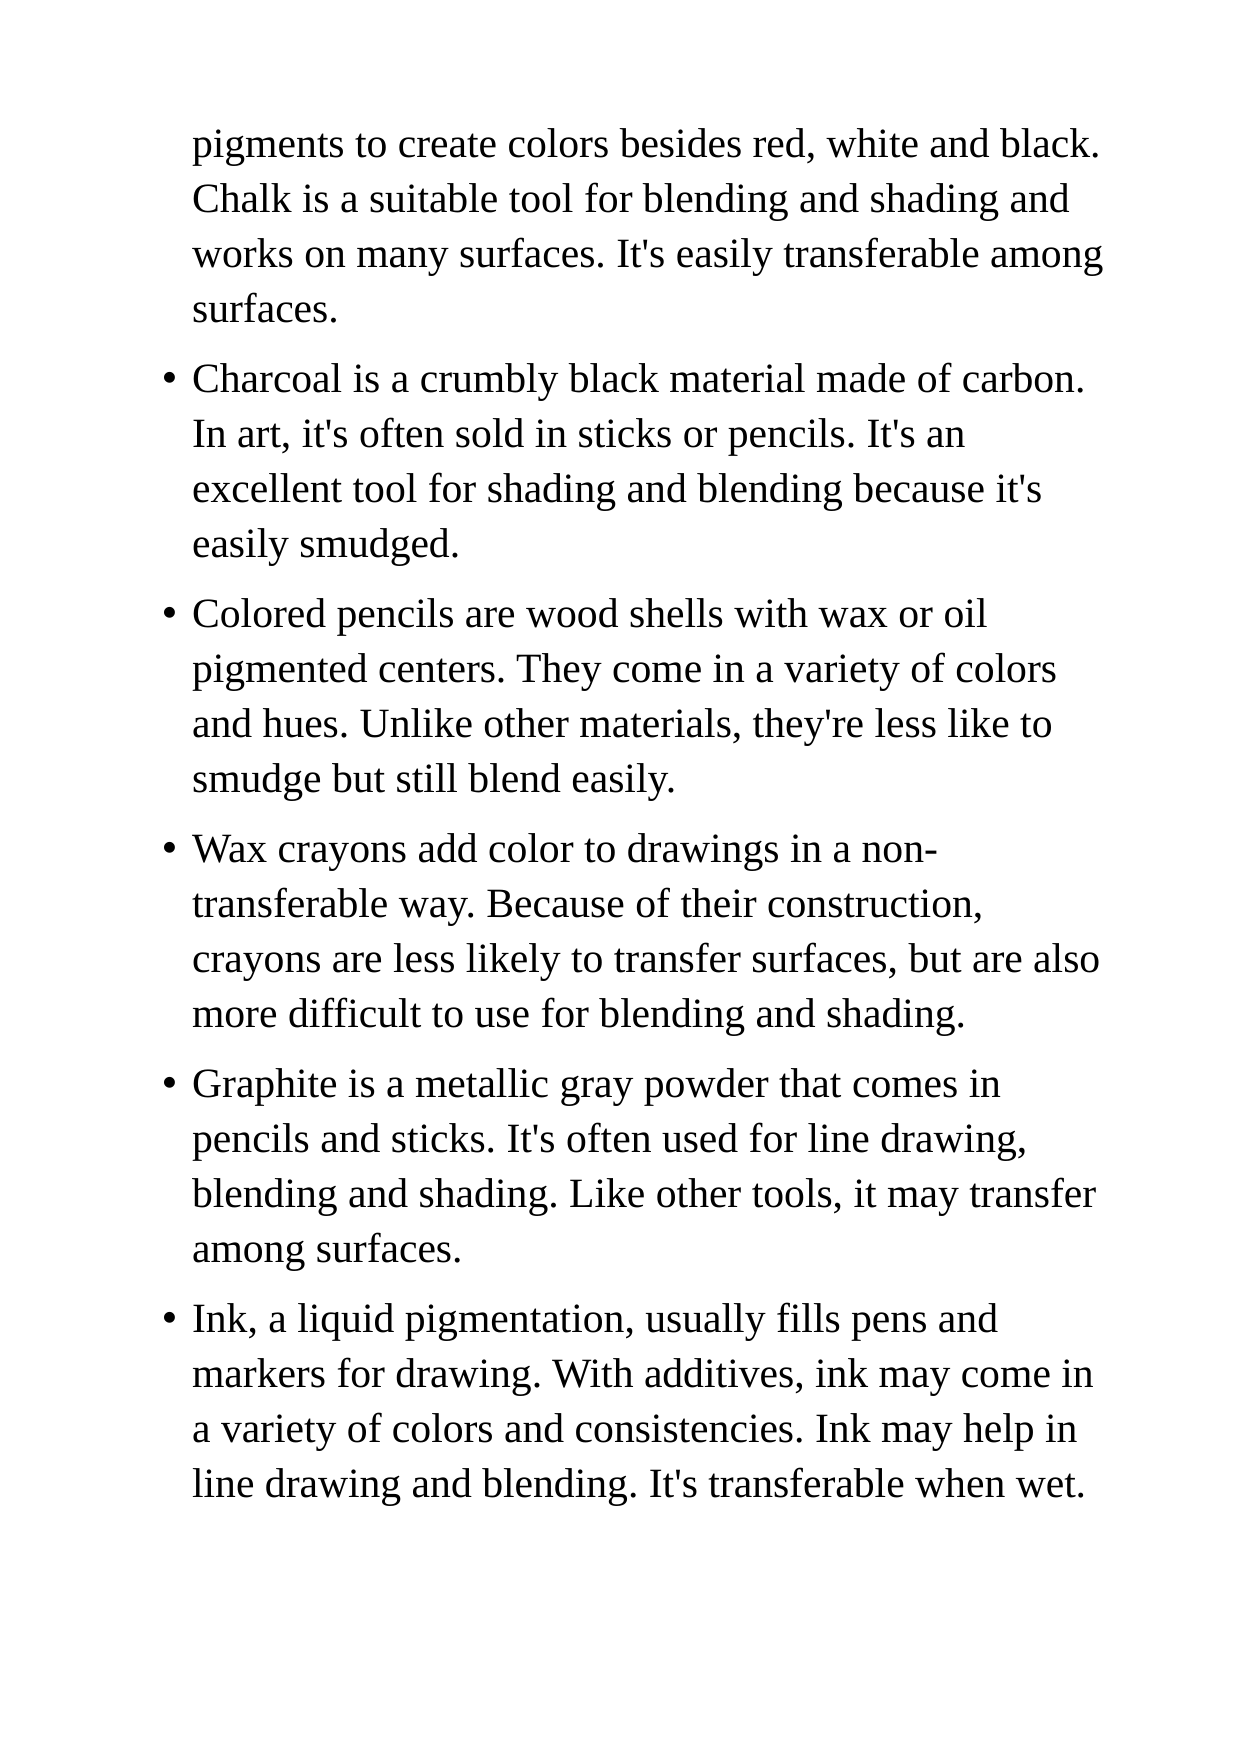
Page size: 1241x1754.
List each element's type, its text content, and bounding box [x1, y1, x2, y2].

list pigments to create colors besides red, white and black. Chalk is a suitable tool for blending and shading and works on many surfaces. It's easily transferable among surfaces. [162, 118, 1122, 331]
list Charcoal is a crumbly black material made of carbon. In art, it's often sold in sticks or pencils. It's an excellent tool for shading and blending because it's easily smudged. [162, 353, 1122, 566]
list Wax crayons add color to drawings in a non-transferable way. Because of their construction, crayons are less likely to transfer surfaces, but are also more difficult to use for blending and shading. [162, 823, 1122, 1037]
list Ink, a liquid pigmentation, usually fills pens and markers for drawing. With additives, ink may come in a variety of colors and consistencies. Ink may help in line drawing and blending. It's transferable when wet. [162, 1293, 1122, 1507]
list Graphite is a metallic gray powder that comes in pencils and sticks. It's often used for line drawing, blending and shading. Like other tools, it may transfer among surfaces. [162, 1058, 1122, 1272]
list Colored pencils are wood shells with wax or oil pigmented centers. They come in a variety of colors and hues. Unlike other materials, they're less like to smudge but still blend easily. [162, 588, 1122, 802]
